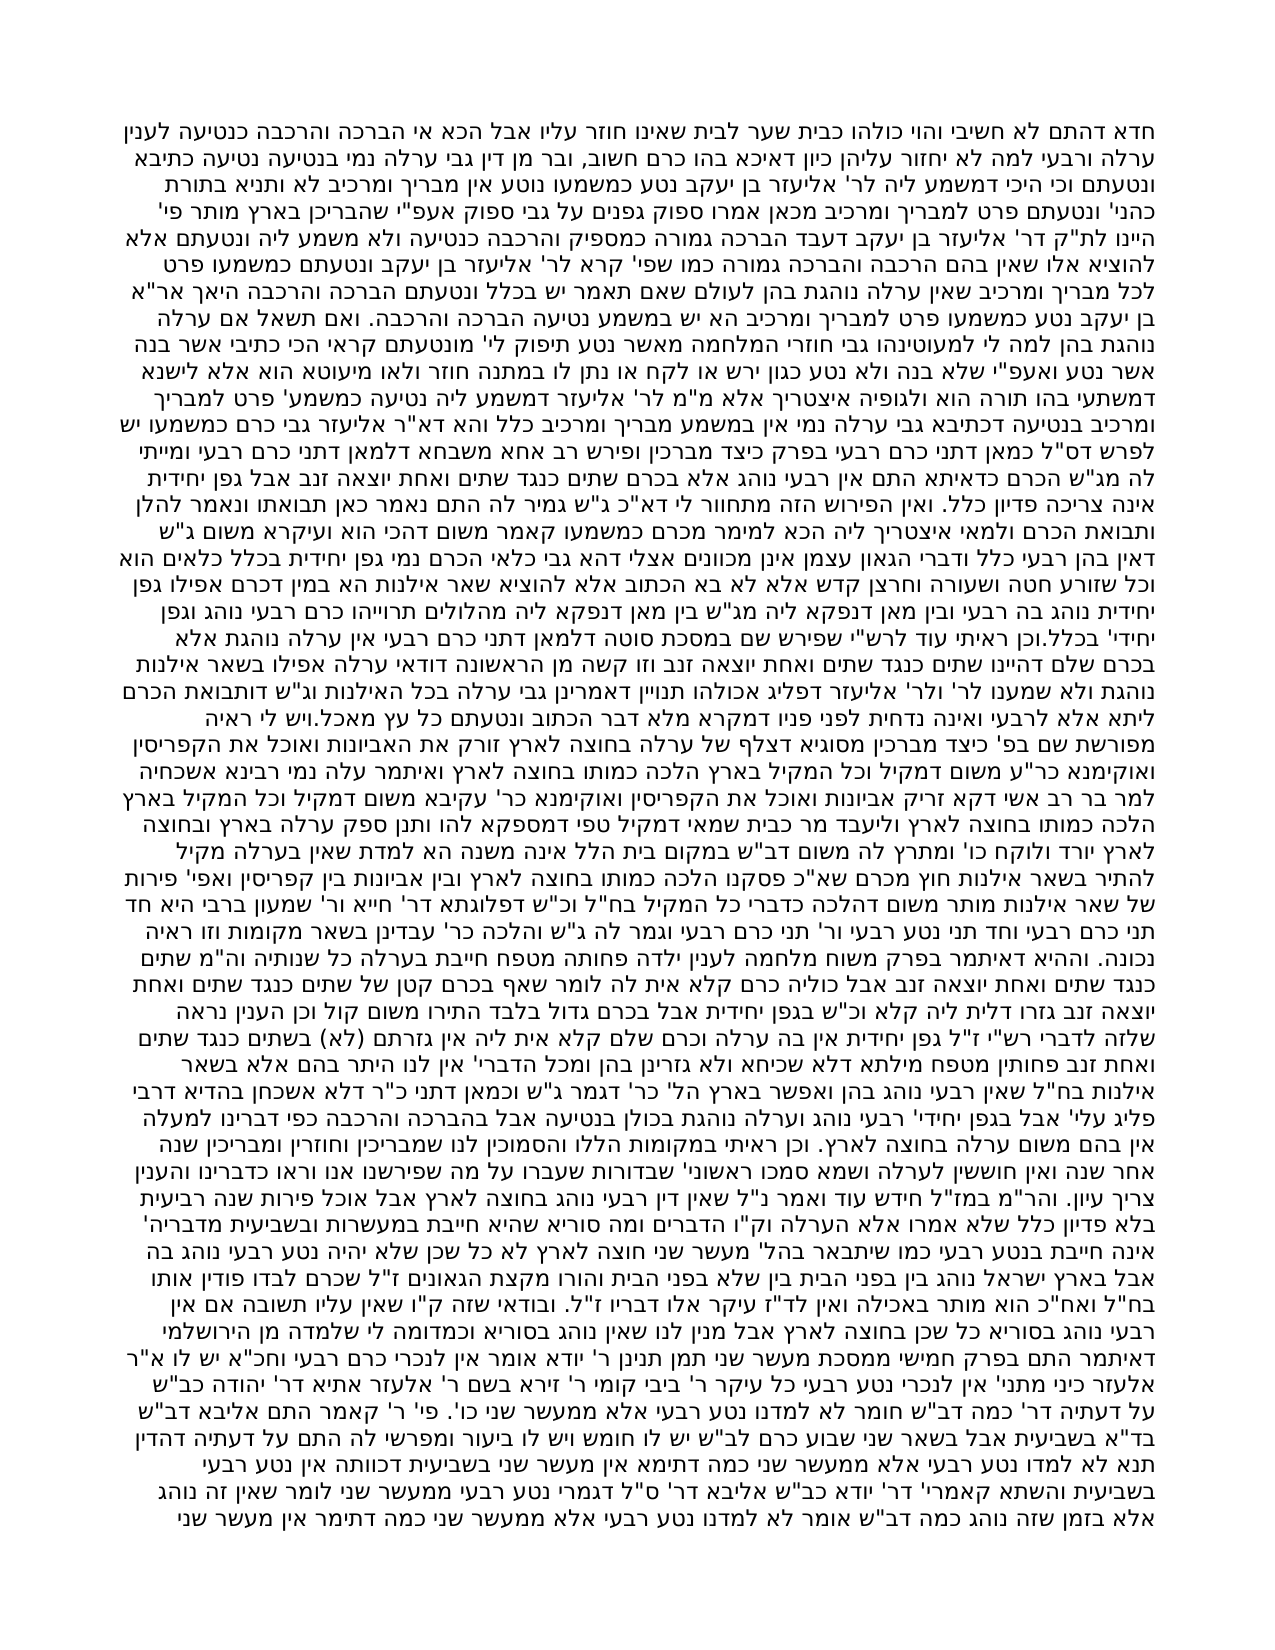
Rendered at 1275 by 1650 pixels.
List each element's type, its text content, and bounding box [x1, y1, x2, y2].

text חדא דהתם לא חשיבי והוי כולהו כבית שער לבית שאינו חוזר עליו אבל הכא אי הברכה והרכבה כנטיעה לענין ערלה ורבעי למה לא יחזור עליהן כיון דאיכא בהו כרם חשוב, ובר מן דין גבי ערלה נמי בנטיעה נטיעה כתיבא ונטעתם וכי היכי דמשמע ליה לר' אליעזר בן יעקב נטע כמשמעו נוטע אין מבריך ומרכיב לא ותניא בתורת כהני' ונטעתם פרט למבריך ומרכיב מכאן אמרו ספוק גפנים על גבי ספוק אעפ"י שהבריכן בארץ מותר פי' היינו לת"ק דר' אליעזר בן יעקב דעבד הברכה גמורה כמספיק והרכבה כנטיעה ולא משמע ליה ונטעתם אלא להוציא אלו שאין בהם הרכבה והברכה גמורה כמו שפי' קרא לר' אליעזר בן יעקב ונטעתם כמשמעו פרט לכל מבריך ומרכיב שאין ערלה נוהגת בהן לעולם שאם תאמר יש בכלל ונטעתם הברכה והרכבה היאך אר"א בן יעקב נטע כמשמעו פרט למבריך ומרכיב הא יש במשמע נטיעה הברכה והרכבה. ואם תשאל אם ערלה נוהגת בהן למה לי למעוטינהו גבי חוזרי המלחמה מאשר נטע תיפוק לי' מונטעתם קראי הכי כתיבי אשר בנה אשר נטע ואעפ"י שלא בנה ולא נטע כגון ירש או לקח או נתן לו במתנה חוזר ולאו מיעוטא הוא אלא לישנא דמשתעי בהו תורה הוא ולגופיה איצטריך אלא מ"מ לר' אליעזר דמשמע ליה נטיעה כמשמע' פרט למבריך ומרכיב בנטיעה דכתיבא גבי ערלה נמי אין במשמע מבריך ומרכיב כלל והא דא"ר אליעזר גבי כרם כמשמעו יש לפרש דס"ל כמאן דתני כרם רבעי בפרק כיצד מברכין ופירש רב אחא משבחא דלמאן דתני כרם רבעי ומייתי לה מג"ש הכרם כדאיתא התם אין רבעי נוהג אלא בכרם שתים כנגד שתים ואחת יוצאה זנב אבל גפן יחידית אינה צריכה פדיון כלל. ואין הפירוש הזה מתחוור לי דא"כ ג"ש גמיר לה התם נאמר כאן תבואתו ונאמר להלן ותבואת הכרם ולמאי איצטריך ליה הכא למימר מכרם כמשמעו קאמר משום דהכי הוא ועיקרא משום ג"ש דאין בהן רבעי כלל ודברי הגאון עצמן אינן מכוונים אצלי דהא גבי כלאי הכרם נמי גפן יחידית בכלל כלאים הוא וכל שזורע חטה ושעורה וחרצן קדש אלא לא בא הכתוב אלא להוציא שאר אילנות הא במין דכרם אפילו גפן יחידית נוהג בה רבעי ובין מאן דנפקא ליה מג"ש בין מאן דנפקא ליה מהלולים תרוייהו כרם רבעי נוהג וגפן יחידי' בכלל.וכן ראיתי עוד לרש"י שפירש שם במסכת סוטה דלמאן דתני כרם רבעי אין ערלה נוהגת אלא בכרם שלם דהיינו שתים כנגד שתים ואחת יוצאה זנב וזו קשה מן הראשונה דודאי ערלה אפילו בשאר אילנות נוהגת ולא שמענו לר' ולר' אליעזר דפליג אכולהו תנויין דאמרינן גבי ערלה בכל האילנות וג"ש דותבואת הכרם ליתא אלא לרבעי ואינה נדחית לפני פניו דמקרא מלא דבר הכתוב ונטעתם כל עץ מאכל.ויש לי ראיה מפורשת שם בפ' כיצד מברכין מסוגיא דצלף של ערלה בחוצה לארץ זורק את האביונות ואוכל את הקפריסין ואוקימנא כר"ע משום דמקיל וכל המקיל בארץ הלכה כמותו בחוצה לארץ ואיתמר עלה נמי רבינא אשכחיה למר בר רב אשי דקא זריק אביונות ואוכל את הקפריסין ואוקימנא כר' עקיבא משום דמקיל וכל המקיל בארץ הלכה כמותו בחוצה לארץ וליעבד מר כבית שמאי דמקיל טפי דמספקא להו ותנן ספק ערלה בארץ ובחוצה לארץ יורד ולוקח כו' ומתרץ לה משום דב"ש במקום בית הלל אינה משנה הא למדת שאין בערלה מקיל להתיר בשאר אילנות חוץ מכרם שא"כ פסקנו הלכה כמותו בחוצה לארץ ובין אביונות בין קפריסין ואפי' פירות של שאר אילנות מותר משום דהלכה כדברי כל המקיל בח"ל וכ"ש דפלוגתא דר' חייא ור' שמעון ברבי היא חד תני כרם רבעי וחד תני נטע רבעי ור' תני כרם רבעי וגמר לה ג"ש והלכה כר' עבדינן בשאר מקומות וזו ראיה נכונה. וההיא דאיתמר בפרק משוח מלחמה לענין ילדה פחותה מטפח חייבת בערלה כל שנותיה וה"מ שתים כנגד שתים ואחת יוצאה זנב אבל כוליה כרם קלא אית לה לומר שאף בכרם קטן של שתים כנגד שתים ואחת יוצאה זנב גזרו דלית ליה קלא וכ"ש בגפן יחידית אבל בכרם גדול בלבד התירו משום קול וכן הענין נראה שלזה לדברי רש"י ז"ל גפן יחידית אין בה ערלה וכרם שלם קלא אית ליה אין גזרתם (לא) בשתים כנגד שתים ואחת זנב פחותין מטפח מילתא דלא שכיחא ולא גזרינן בהן ומכל הדברי' אין לנו היתר בהם אלא בשאר אילנות בח"ל שאין רבעי נוהג בהן ואפשר בארץ הל' כר' דגמר ג"ש וכמאן דתני כ"ר דלא אשכחן בהדיא דרבי פליג עלי' אבל בגפן יחידי' רבעי נוהג וערלה נוהגת בכולן בנטיעה אבל בהברכה והרכבה כפי דברינו למעלה אין בהם משום ערלה בחוצה לארץ. וכן ראיתי במקומות הללו והסמוכין לנו שמבריכין וחוזרין ומבריכין שנה אחר שנה ואין חוששין לערלה ושמא סמכו ראשוני' שבדורות שעברו על מה שפירשנו אנו וראו כדברינו והענין צריך עיון. והר"מ במז"ל חידש עוד ואמר נ"ל שאין דין רבעי נוהג בחוצה לארץ אבל אוכל פירות שנה רביעית בלא פדיון כלל שלא אמרו אלא הערלה וק"ו הדברים ומה סוריא שהיא חייבת במעשרות ובשביעית מדבריה' אינה חייבת בנטע רבעי כמו שיתבאר בהל' מעשר שני חוצה לארץ לא כל שכן שלא יהיה נטע רבעי נוהג בה אבל בארץ ישראל נוהג בין בפני הבית בין שלא בפני הבית והורו מקצת הגאונים ז"ל שכרם לבדו פודין אותו בח"ל ואח"כ הוא מותר באכילה ואין לד"ז עיקר אלו דבריו ז"ל. ובודאי שזה ק"ו שאין עליו תשובה אם אין רבעי נוהג בסוריא כל שכן בחוצה לארץ אבל מנין לנו שאין נוהג בסוריא וכמדומה לי שלמדה מן הירושלמי דאיתמר התם בפרק חמישי ממסכת מעשר שני תמן תנינן ר' יודא אומר אין לנכרי כרם רבעי וחכ"א יש לו א"ר אלעזר כיני מתני' אין לנכרי נטע רבעי כל עיקר ר' ביבי קומי ר' זירא בשם ר' אלעזר אתיא דר' יהודה כב"ש על דעתיה דר' כמה דב"ש חומר לא למדנו נטע רבעי אלא ממעשר שני כו'. פי' ר' קאמר התם אליבא דב"ש בד"א בשביעית אבל בשאר שני שבוע כרם לב"ש יש לו חומש ויש לו ביעור ומפרשי לה התם על דעתיה דהדין תנא לא למדו נטע רבעי אלא ממעשר שני כמה דתימא אין מעשר שני בשביעית דכוותה אין נטע רבעי בשביעית והשתא קאמרי' דר' יודא כב"ש אליבא דר' ס"ל דגמרי נטע רבעי ממעשר שני לומר שאין זה נוהג אלא בזמן שזה נוהג כמה דב"ש אומר לא למדנו נטע רבעי אלא ממעשר שני כמה דתימר אין מעשר שני [118, 118, 1157, 1531]
